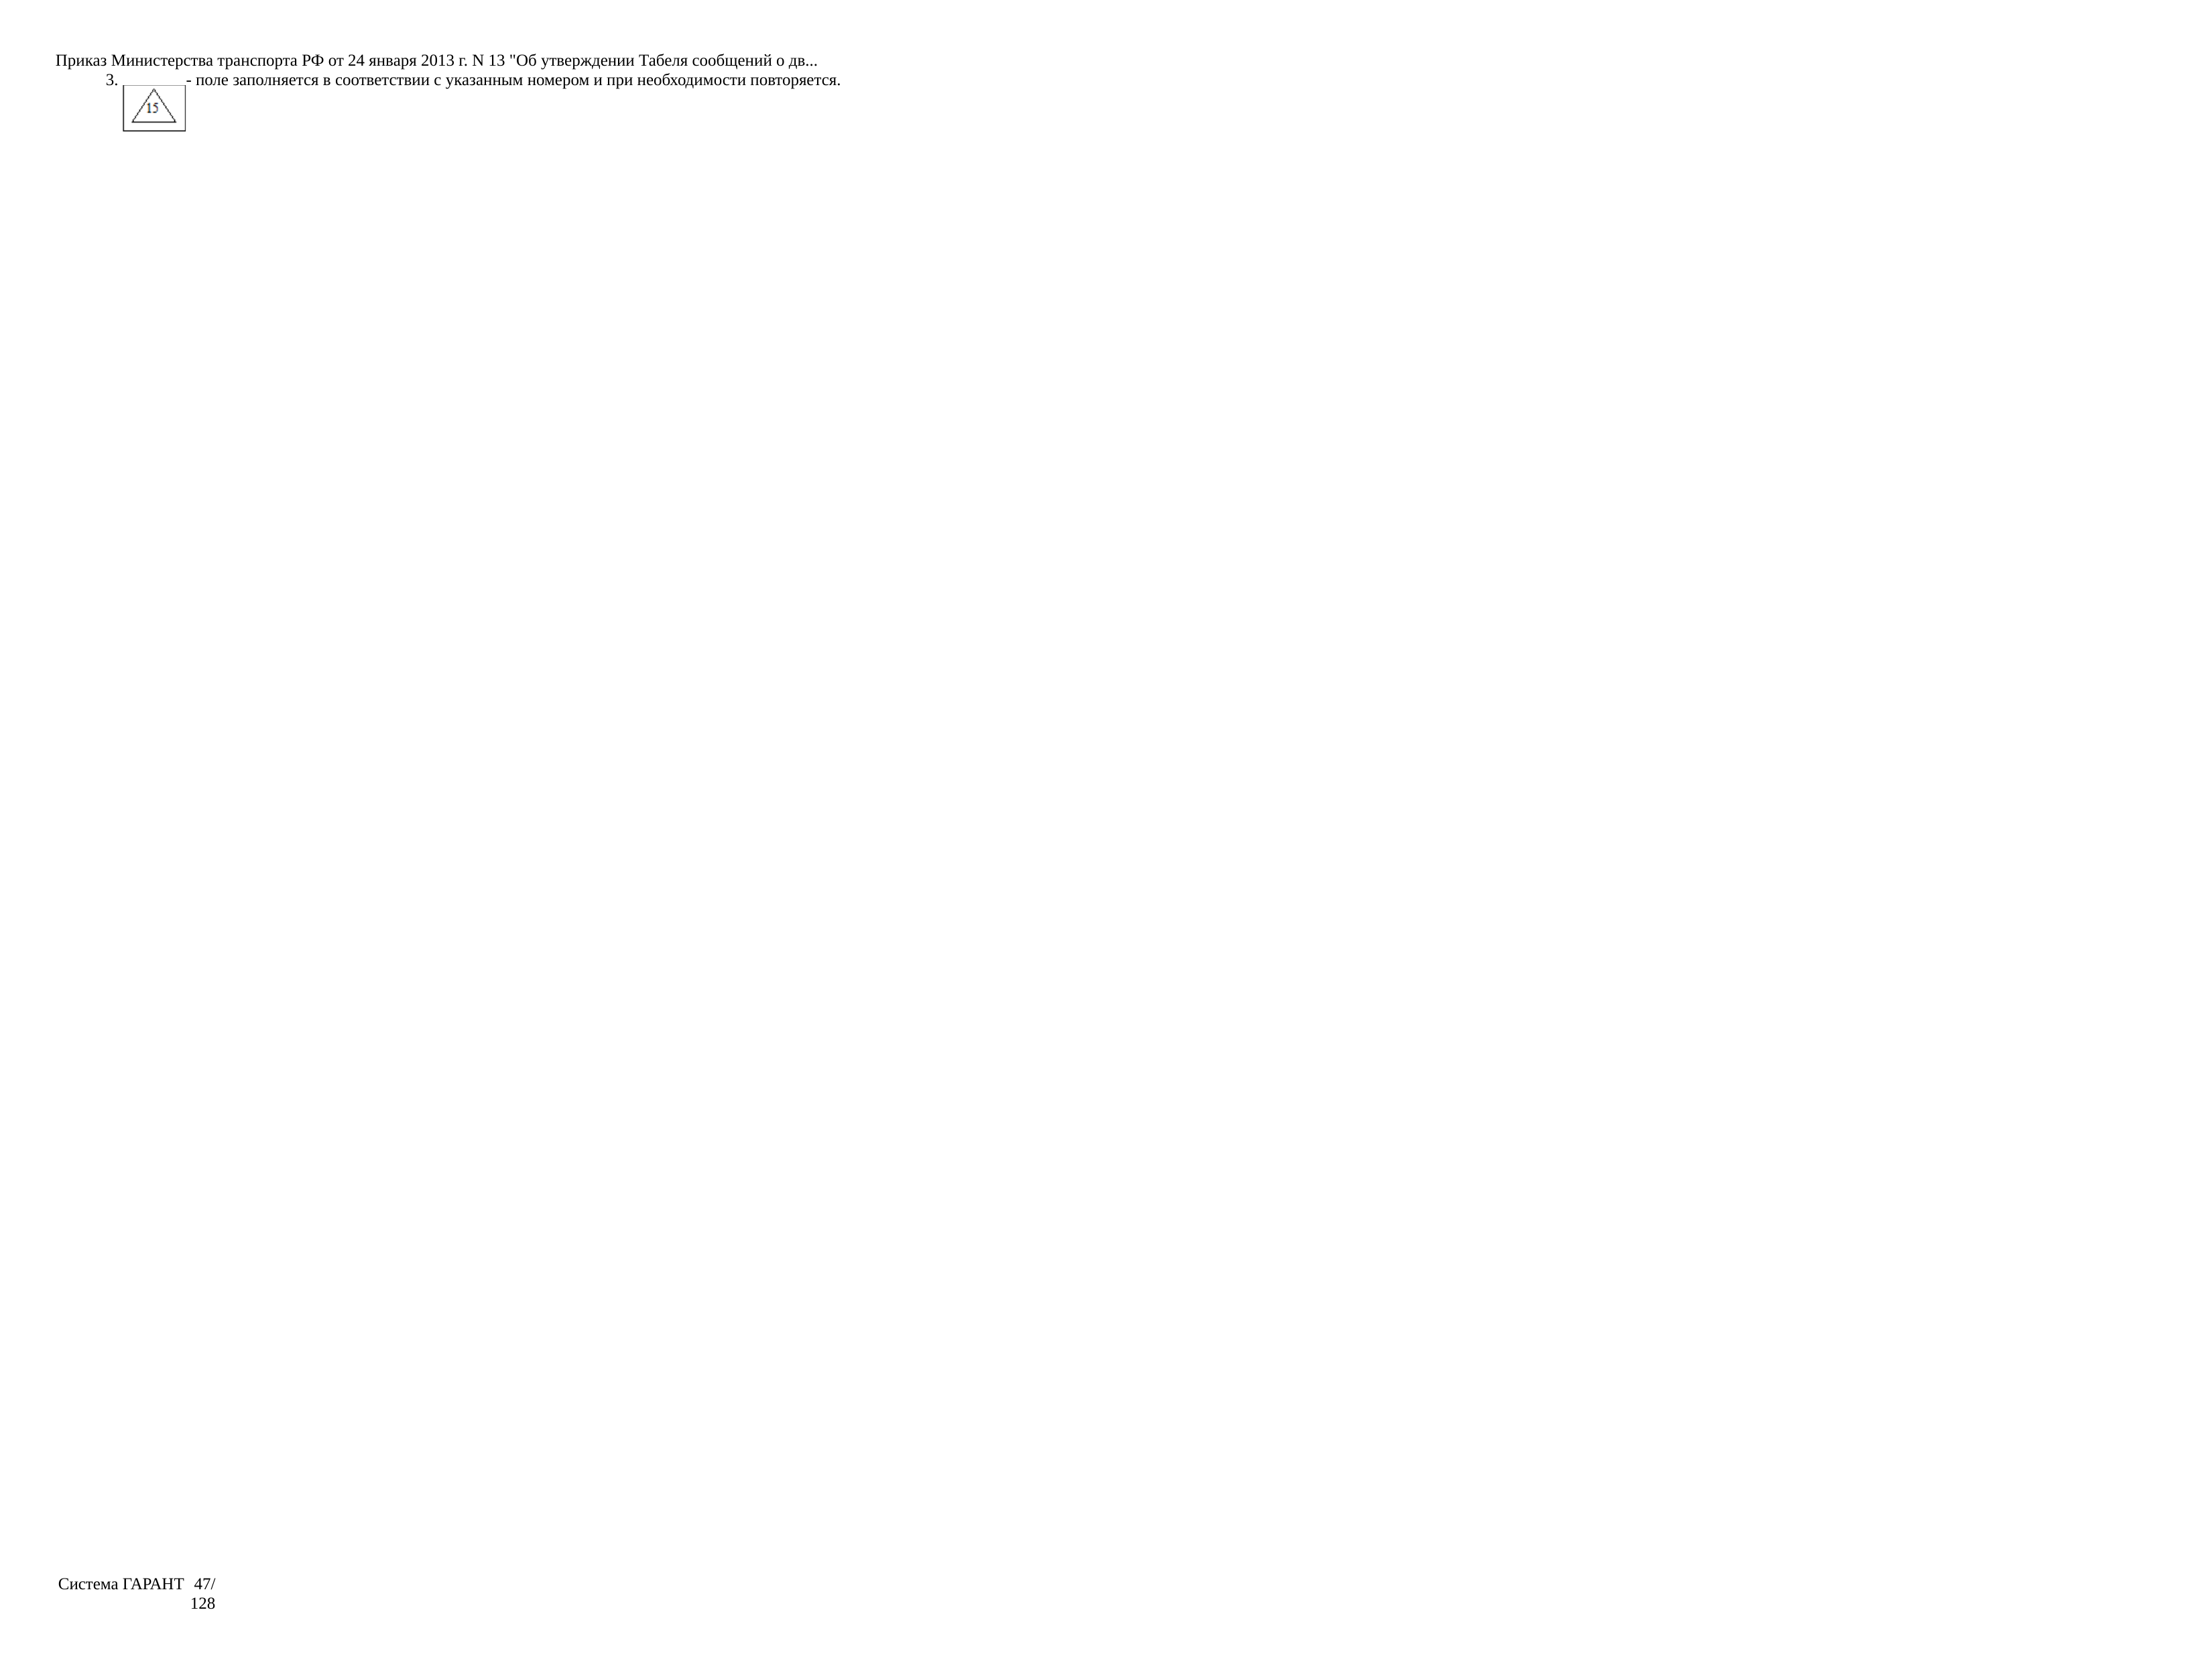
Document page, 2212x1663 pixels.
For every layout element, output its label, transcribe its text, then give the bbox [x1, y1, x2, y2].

text 3. - поле заполняется в соответствии с указанным номером и при необходимости повторяется. [56, 70, 2156, 133]
